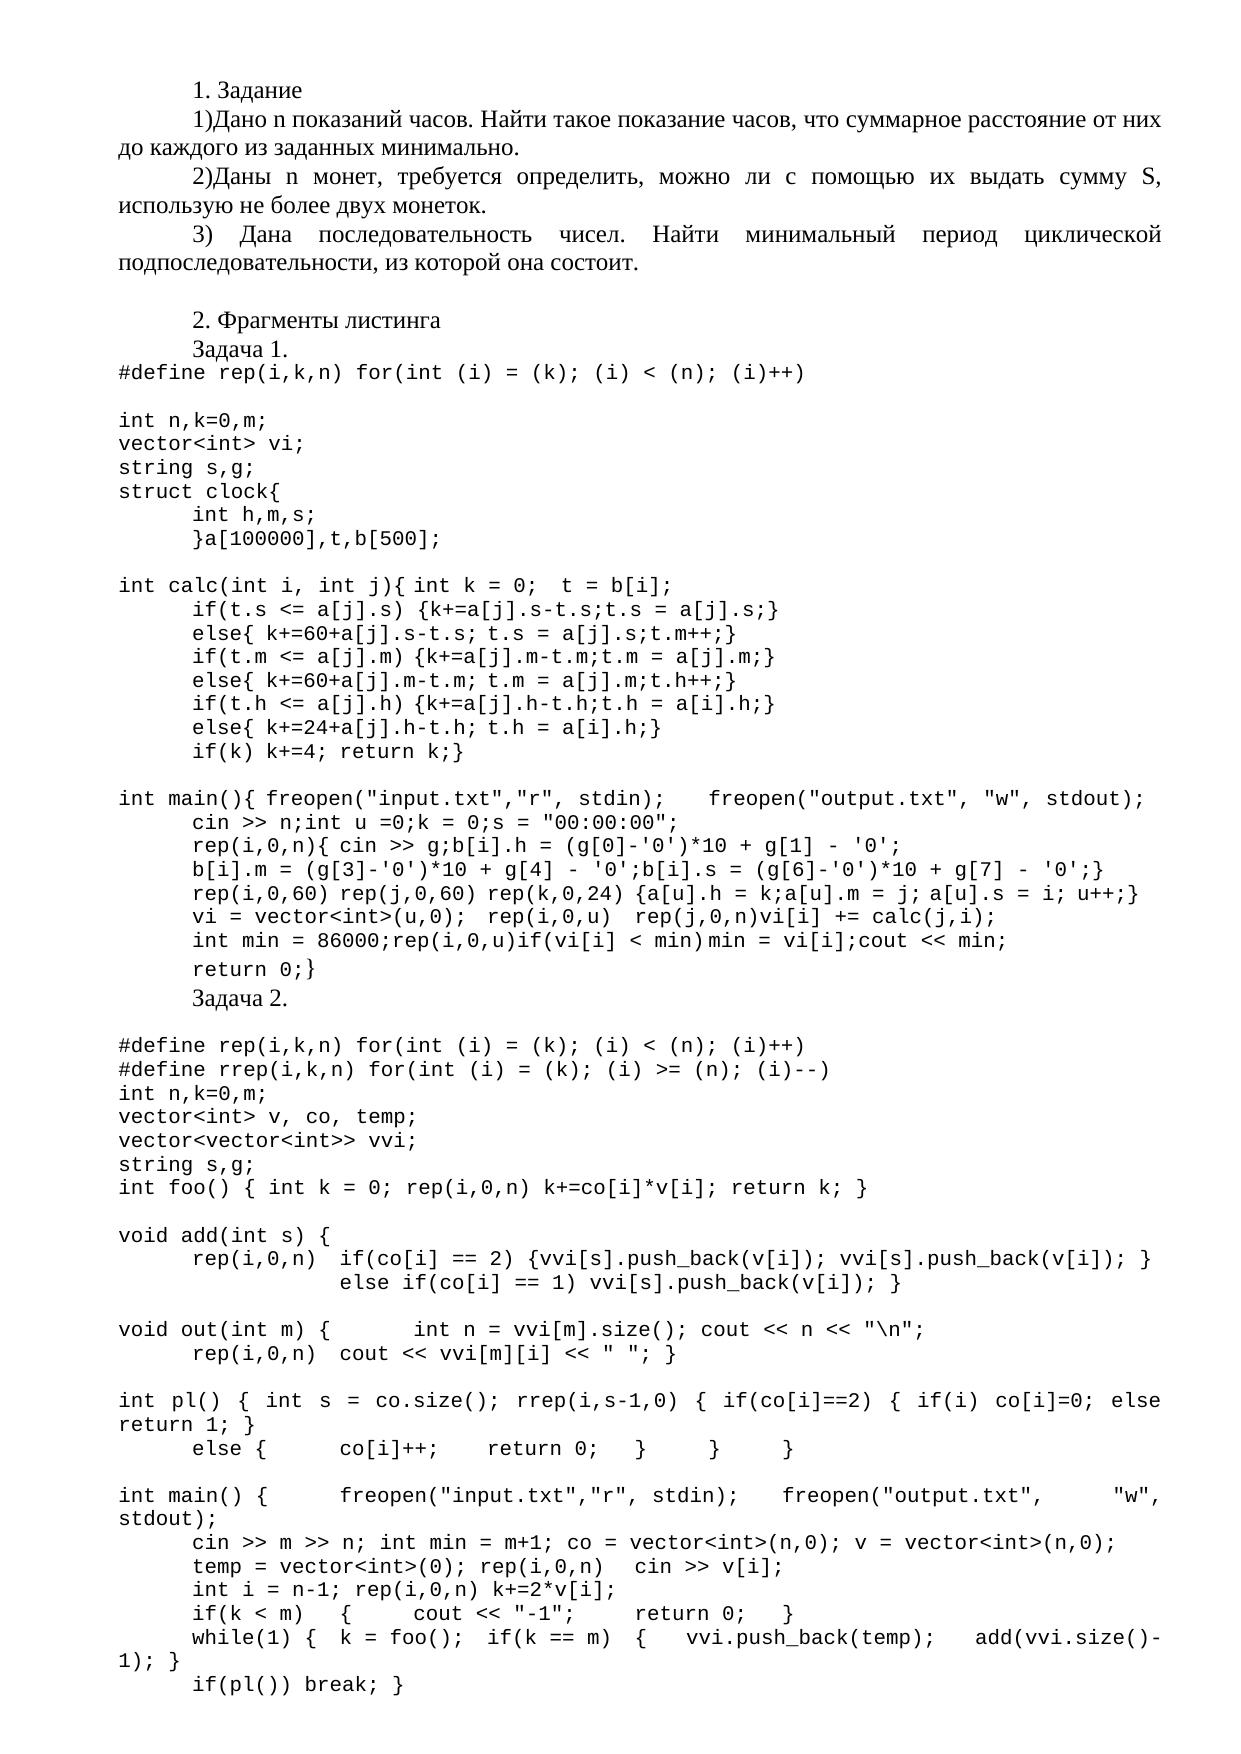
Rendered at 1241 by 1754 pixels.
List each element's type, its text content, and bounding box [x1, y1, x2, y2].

text b[i].m = (g[3]-'0')*10 + g[4] - '0';b[i].s = (g[6]-'0')*10 + g[7] - '0';} [118, 859, 1162, 883]
text return 0;} [118, 953, 1162, 983]
text if(t.m <= a[j].m) {k+=a[j].m-t.m;t.m = a[j].m;} [118, 646, 1162, 670]
text struct clock{ [118, 481, 1162, 504]
text rep(i,0,60) rep(j,0,60) rep(k,0,24) {a[u].h = k;a[u].m = j; a[u].s = i; u++;} [118, 883, 1162, 906]
text void add(int s) { [118, 1225, 1162, 1248]
text 3) Дана последовательность чисел. Найти минимальный период циклической подпоследовательности, из которой она состоит. [118, 219, 1162, 276]
text #define rrep(i,k,n) for(int (i) = (k); (i) >= (n); (i)--) [118, 1059, 1162, 1083]
text int h,m,s; [118, 504, 1162, 528]
text string s,g; [118, 1154, 1162, 1177]
text cin >> n;int u =0;k = 0;s = "00:00:00"; [118, 812, 1162, 835]
text 1. Задание [118, 75, 1162, 104]
text int main(){ freopen("input.txt","r", stdin); freopen("output.txt", "w", stdout); [118, 788, 1162, 812]
text 2. Фрагменты листинга [118, 305, 1162, 334]
text 2)Даны n монет, требуется определить, можно ли с помощью их выдать сумму S, использую не более двух монеток. [118, 161, 1162, 219]
text else{ k+=60+a[j].m-t.m; t.m = a[j].m;t.h++;} [118, 670, 1162, 693]
text int i = n-1; rep(i,0,n) k+=2*v[i]; [118, 1579, 1162, 1603]
text }a[100000],t,b[500]; [118, 528, 1162, 552]
text else { co[i]++; return 0; } } } [118, 1437, 1162, 1461]
text int calc(int i, int j){ int k = 0; t = b[i]; [118, 575, 1162, 599]
text int foo() { int k = 0; rep(i,0,n) k+=co[i]*v[i]; return k; } [118, 1177, 1162, 1201]
text int pl() { int s = co.size(); rrep(i,s-1,0) { if(co[i]==2) { if(i) co[i]=0; else return 1; } [118, 1390, 1162, 1437]
text if(pl()) break; } [118, 1674, 1162, 1698]
text vector<int> vi; [118, 433, 1162, 457]
text vector<vector<int>> vvi; [118, 1130, 1162, 1154]
text if(k < m) { cout << "-1"; return 0; } [118, 1603, 1162, 1627]
text if(t.h <= a[j].h) {k+=a[j].h-t.h;t.h = a[i].h;} [118, 693, 1162, 717]
text vector<int> v, co, temp; [118, 1106, 1162, 1130]
text void out(int m) { int n = vvi[m].size(); cout << n << "\n"; [118, 1319, 1162, 1343]
text else{ k+=60+a[j].s-t.s; t.s = a[j].s;t.m++;} [118, 622, 1162, 646]
text else{ k+=24+a[j].h-t.h; t.h = a[i].h;} [118, 717, 1162, 741]
text if(k) k+=4; return k;} [118, 741, 1162, 764]
text cin >> m >> n; int min = m+1; co = vector<int>(n,0); v = vector<int>(n,0); [118, 1532, 1162, 1556]
text int main() { freopen("input.txt","r", stdin); freopen("output.txt", "w", stdout); [118, 1485, 1162, 1532]
text rep(i,0,n) if(co[i] == 2) {vvi[s].push_back(v[i]); vvi[s].push_back(v[i]); } [118, 1248, 1162, 1272]
text int min = 86000;rep(i,0,u)if(vi[i] < min) min = vi[i];cout << min; [118, 930, 1162, 953]
text temp = vector<int>(0); rep(i,0,n) cin >> v[i]; [118, 1556, 1162, 1579]
text #define rep(i,k,n) for(int (i) = (k); (i) < (n); (i)++) [118, 362, 1162, 386]
text vi = vector<int>(u,0); rep(i,0,u) rep(j,0,n)vi[i] += calc(j,i); [118, 906, 1162, 930]
text else if(co[i] == 1) vvi[s].push_back(v[i]); } [118, 1272, 1162, 1296]
text Задача 2. [118, 983, 1162, 1012]
text int n,k=0,m; [118, 1083, 1162, 1106]
text while(1) { k = foo(); if(k == m) { vvi.push_back(temp); add(vvi.size()-1); } [118, 1627, 1162, 1674]
text 1)Дано n показаний часов. Найти такое показание часов, что суммарное расстояние от них до каждого из заданных минимально. [118, 104, 1162, 161]
text rep(i,0,n) cout << vvi[m][i] << " "; } [118, 1343, 1162, 1367]
text string s,g; [118, 457, 1162, 481]
text if(t.s <= a[j].s) {k+=a[j].s-t.s;t.s = a[j].s;} [118, 599, 1162, 622]
text int n,k=0,m; [118, 410, 1162, 433]
text #define rep(i,k,n) for(int (i) = (k); (i) < (n); (i)++) [118, 1036, 1162, 1059]
text Задача 1. [118, 334, 1162, 362]
text rep(i,0,n){ cin >> g;b[i].h = (g[0]-'0')*10 + g[1] - '0'; [118, 835, 1162, 859]
